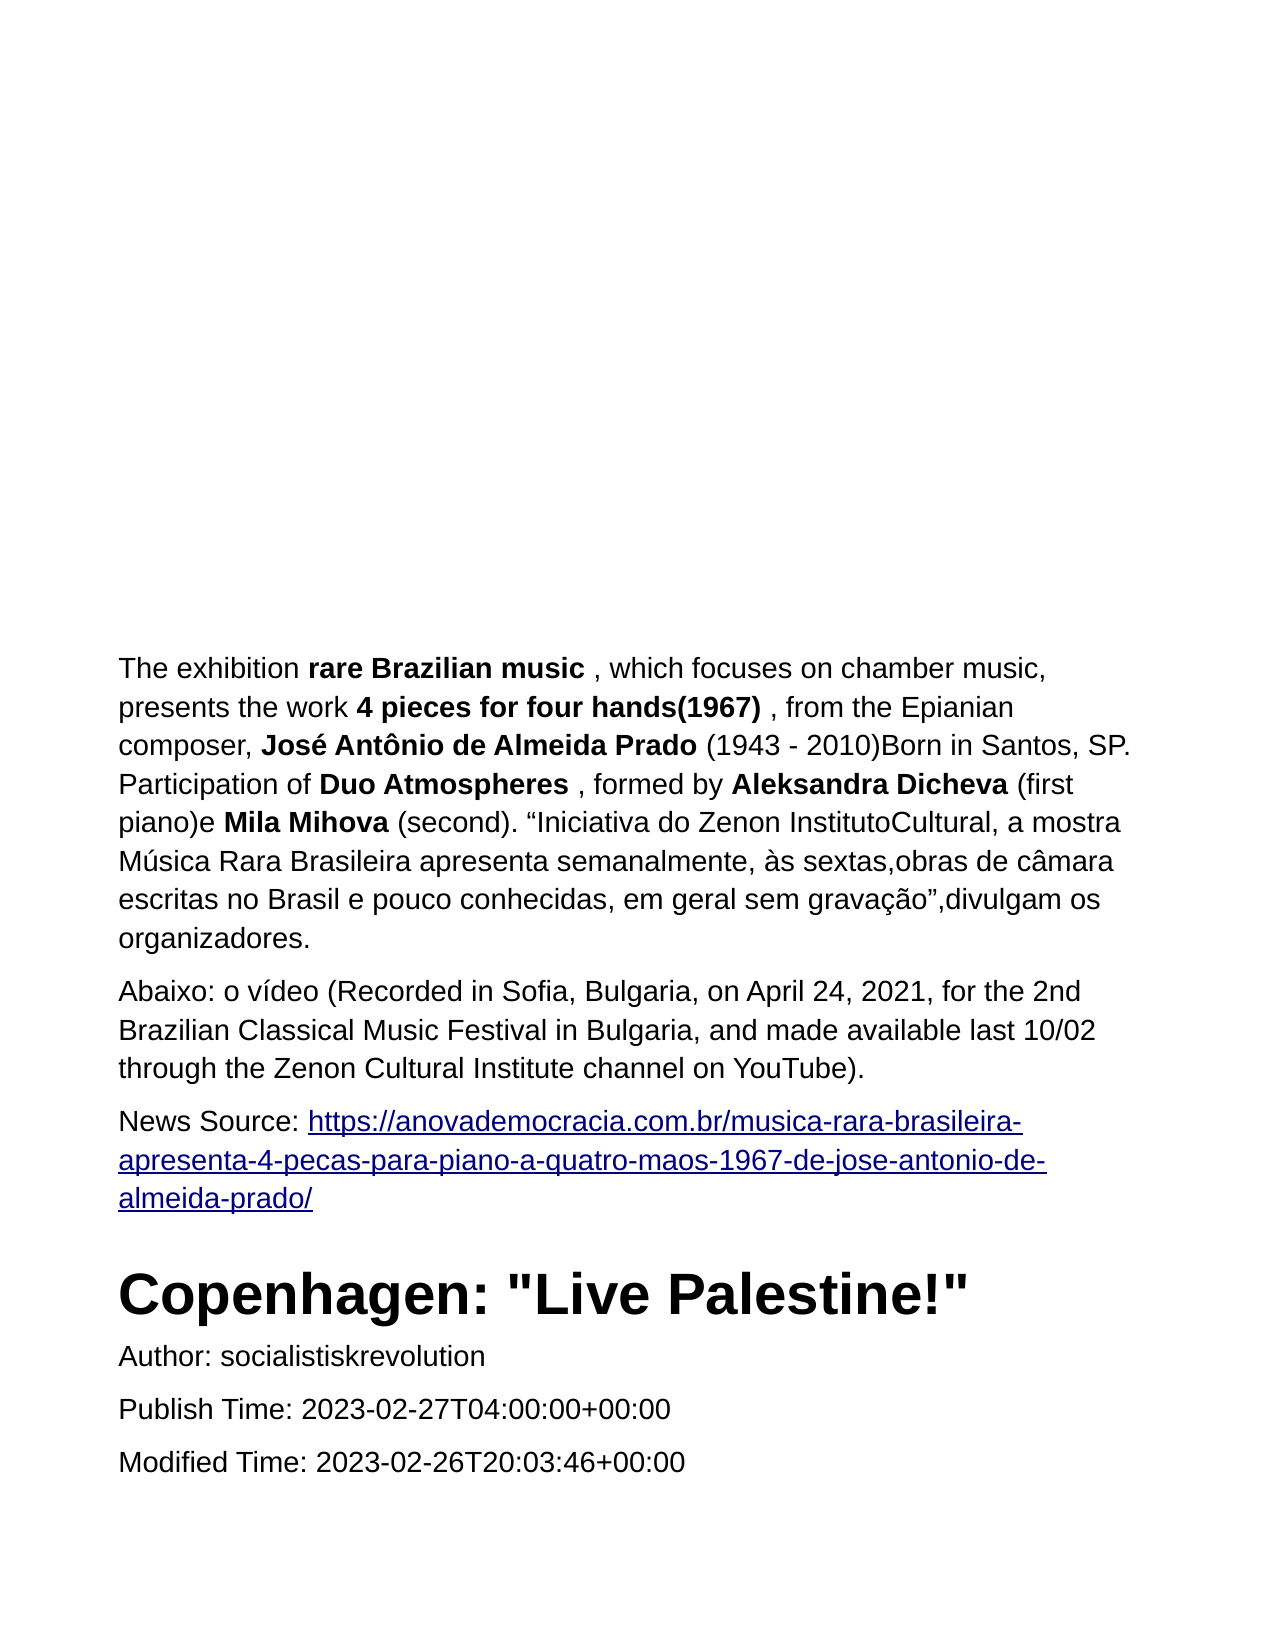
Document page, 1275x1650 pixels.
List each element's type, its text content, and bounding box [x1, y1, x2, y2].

text Abaixo: o vídeo (Recorded in Sofia, Bulgaria, on April 24, 2021, for the 2nd Brazilian Classical Music Festival in Bulgaria, and made available last 10/02 through the Zenon Cultural Institute channel on YouTube). [118, 974, 1157, 1084]
text Modified Time: 2023-02-26T20:03:46+00:00 [118, 1445, 1157, 1479]
text The exhibition rare Brazilian music , which focuses on chamber music, presents the work 4 pieces for four hands(1967) , from the Epianian composer, José Antônio de Almeida Prado (1943 - 2010)Born in Santos, SP. Participation of Duo Atmospheres , formed by Aleksandra Dicheva (first piano)e Mila Mihova (second). “Iniciativa do Zenon InstitutoCultural, a mostra Música Rara Brasileira apresenta semanalmente, às sextas,obras de câmara escritas no Brasil e pouco conhecidas, em geral sem gravação”,divulgam os organizadores. [118, 118, 1157, 954]
text Author: socialistiskrevolution [118, 1339, 1157, 1372]
text Publish Time: 2023-02-27T04:00:00+00:00 [118, 1392, 1157, 1426]
text News Source: https://anovademocracia.com.br/musica-rara-brasileira-apresenta-4-pecas-para-piano-a-quatro-maos-1967-de-jose-antonio-de-almeida-prado/ [118, 1104, 1157, 1215]
subtitle Copenhagen: "Live Palestine!" [118, 1259, 1157, 1326]
